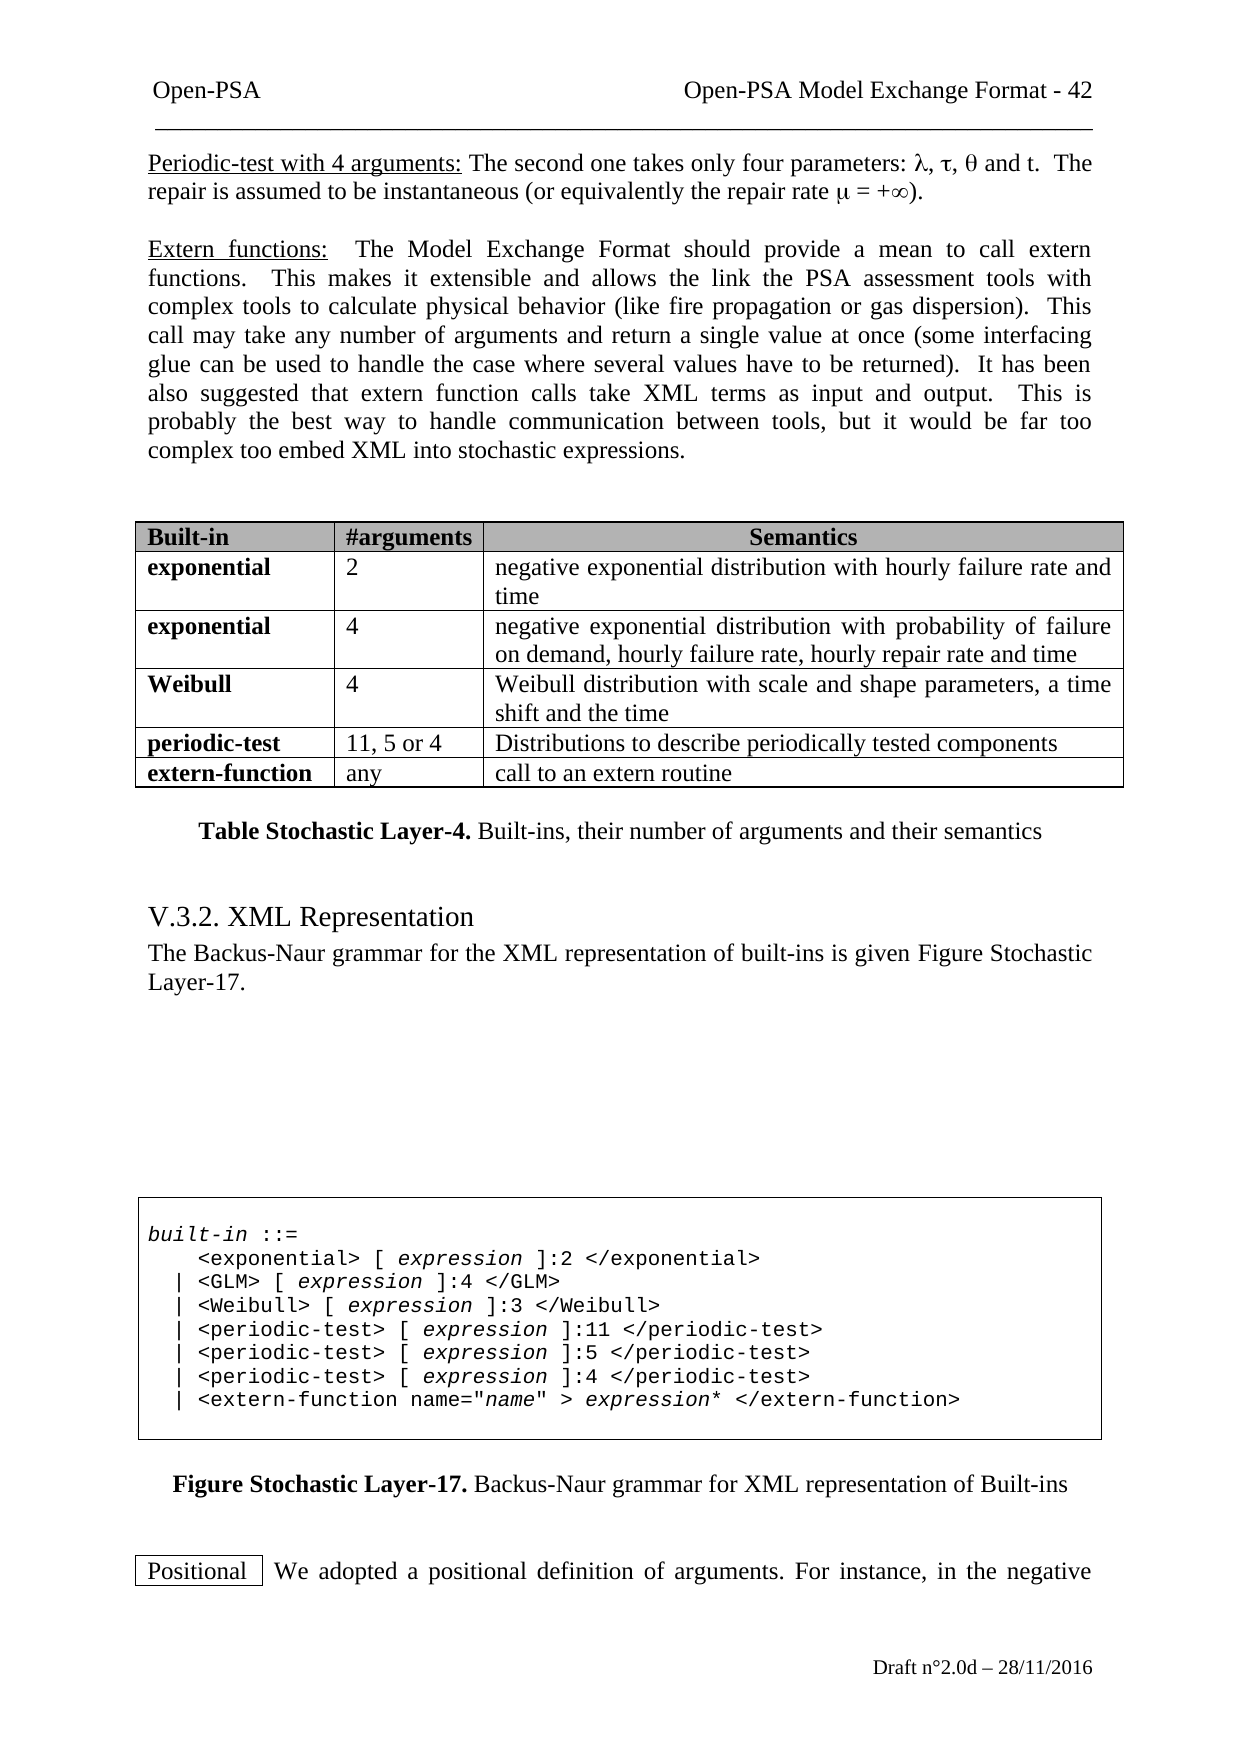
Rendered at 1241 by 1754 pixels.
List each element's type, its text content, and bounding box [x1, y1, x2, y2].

table_cell Weibull distribution with scale and shape parameters, a time shift and the time [484, 669, 1123, 727]
table_header We adopted a positional definition of arguments. For instance, in the negative [263, 1555, 1103, 1585]
text Table Stochastic Layer‑4. Built-ins, their number of arguments and their semantics [148, 816, 1093, 845]
table_cell negative exponential distribution with hourly failure rate and time [484, 552, 1123, 610]
table_cell exponential [136, 552, 334, 610]
text Periodic-test with 4 arguments: The second one takes only four parameters: , ,  and t. The repair is assumed to be instantaneous (or equivalently the repair rate  = +). [148, 148, 1093, 205]
text The Backus-Naur grammar for the XML representation of built-ins is given Figure Stochastic Layer-17. [148, 938, 1093, 996]
table_cell negative exponential distribution with probability of failure on demand, hourly failure rate, hourly repair rate and time [484, 611, 1123, 668]
subtitle XML Representation [148, 899, 1093, 932]
table_cell 2 [335, 552, 483, 610]
table_cell Distributions to describe periodically tested components [484, 728, 1123, 757]
text <exponential> [ expression ]:2 </exponential> [148, 1248, 1093, 1271]
text | <GLM> [ expression ]:4 </GLM> [148, 1271, 1093, 1295]
table_cell 4 [335, 669, 483, 727]
table_header Semantics [484, 523, 1123, 551]
table_header Built-in [136, 523, 334, 551]
table_cell exponential [136, 611, 334, 668]
text | <periodic-test> [ expression ]:11 </periodic-test> [148, 1318, 1093, 1342]
table_cell Weibull [136, 669, 334, 727]
table_cell periodic-test [136, 728, 334, 757]
table_cell 11, 5 or 4 [335, 728, 483, 757]
text Figure Stochastic Layer‑17. Backus-Naur grammar for XML representation of Built-ins [148, 1469, 1093, 1497]
table_header #arguments [335, 523, 483, 551]
text | <periodic-test> [ expression ]:4 </periodic-test> [148, 1366, 1093, 1389]
table_cell any [335, 758, 483, 786]
text | <extern-function name="name" > expression* </extern-function> [148, 1389, 1093, 1413]
table_cell extern-function [136, 758, 334, 786]
table_cell call to an extern routine [484, 758, 1123, 786]
text built-in ::= [148, 1224, 1093, 1248]
table_header Positional [136, 1556, 262, 1585]
table_cell 4 [335, 611, 483, 668]
text | <Weibull> [ expression ]:3 </Weibull> [148, 1295, 1093, 1318]
text | <periodic-test> [ expression ]:5 </periodic-test> [148, 1342, 1093, 1366]
text Extern functions: The Model Exchange Format should provide a mean to call extern functions. This makes it extensible and allows the link the PSA assessment tools with complex tools to calculate physical behavior (like fire propagation or gas dispersion). This call may take any number of arguments and return a single value at once (some interfacing glue can be used to handle the case where several values have to be returned). It has been also suggested that extern function calls take XML terms as input and output. This is probably the best way to handle communication between tools, but it would be far too complex too embed XML into stochastic expressions. [148, 234, 1093, 464]
